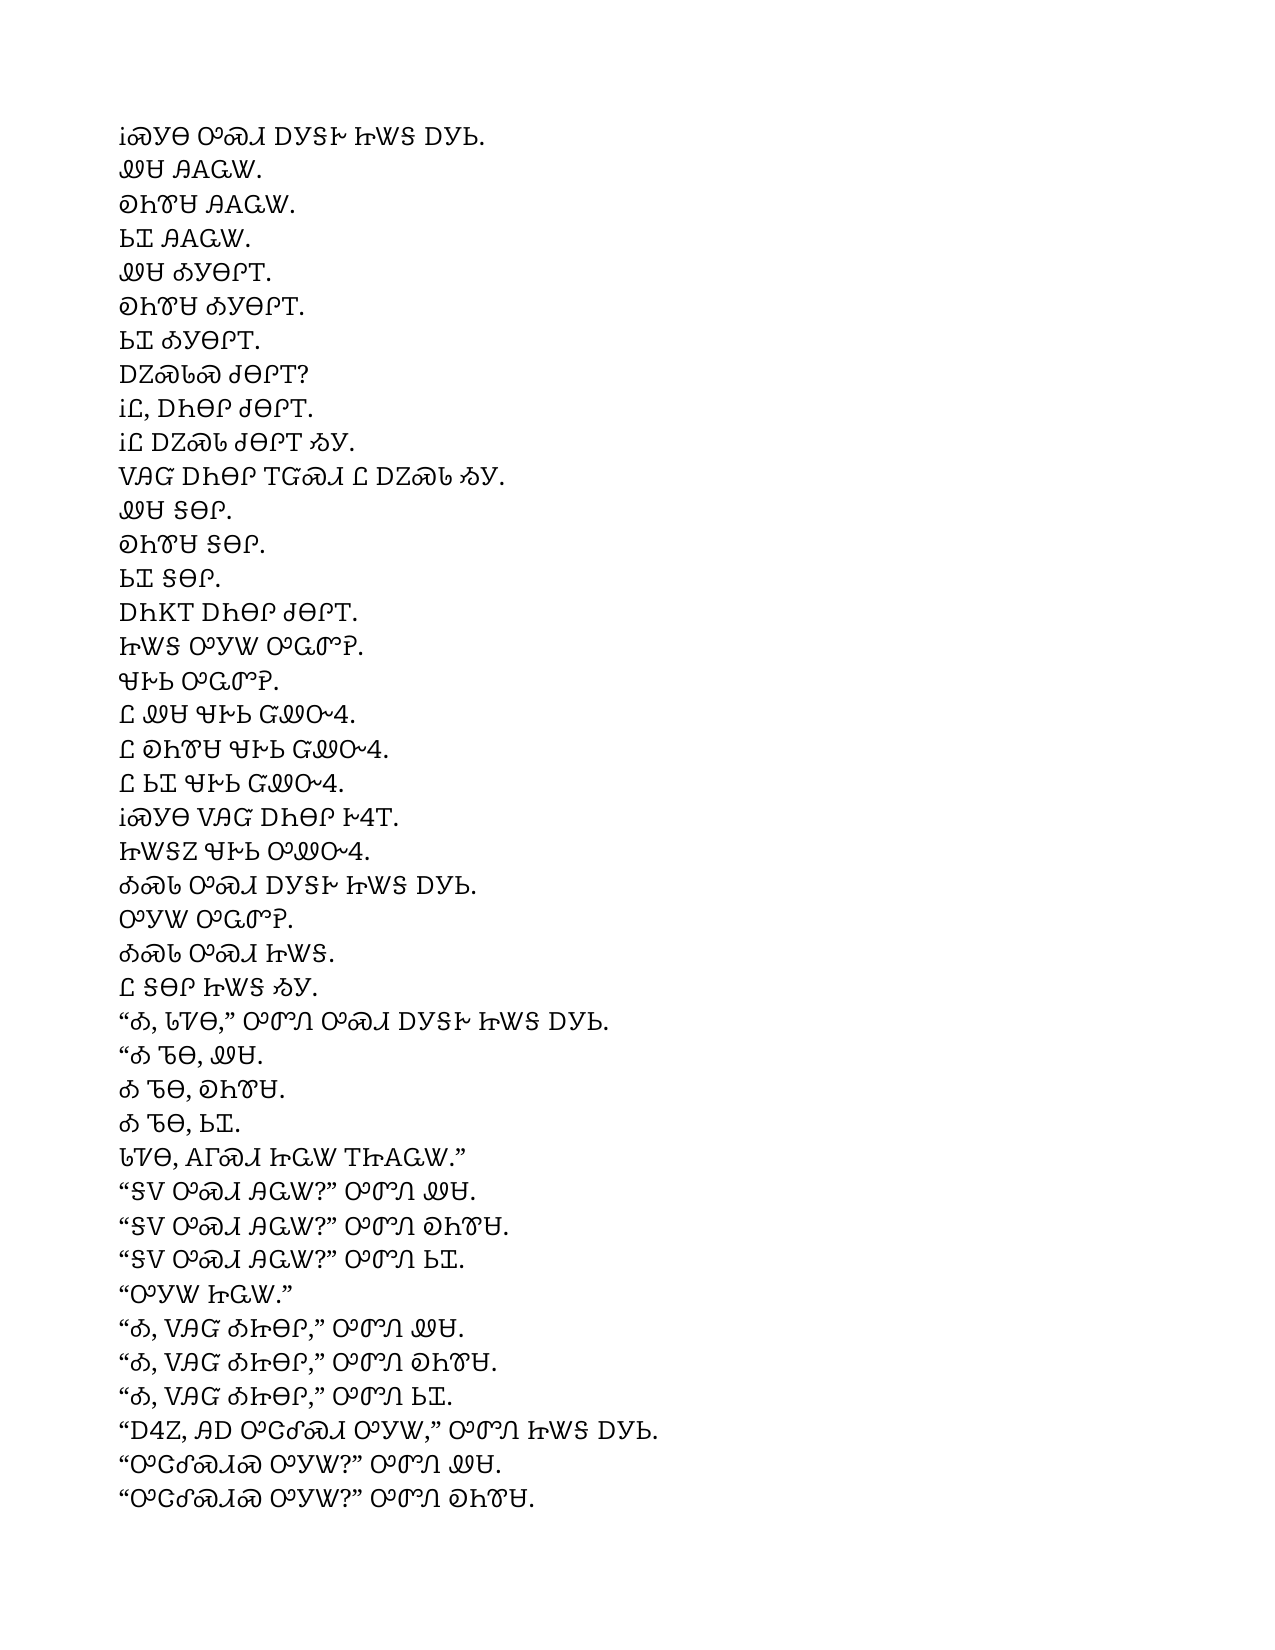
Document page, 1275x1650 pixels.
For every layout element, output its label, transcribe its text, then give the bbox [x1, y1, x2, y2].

text “ᎦᏙ ᎤᏍᏗ ᎯᏩᏔ?” ᎤᏛᏁ ᎧᏂᏈᏌ. [118, 1208, 1157, 1242]
text ᏓᏤᎾ, ᎪᎱᏍᏗ ᏥᏩᏔ ᎢᏥᎪᏩᏔ.” [118, 1140, 1157, 1174]
text ᎧᏂᏈᏌ ᎦᎾᎵ. [118, 527, 1157, 561]
text ᎥᏝ ᎠᏃᏍᏓ ᏧᎾᎵᎢ ᏱᎩ. [118, 425, 1157, 459]
text ᏪᏌ ᎦᎾᎵ. [118, 493, 1157, 527]
text “Ꭳ, ᏙᎯᏳ ᎣᏥᎾᎵ,” ᎤᏛᏁ ᏪᏌ. [118, 1310, 1157, 1344]
text ᏥᏔᎦ ᎤᎩᏔ ᎤᏩᏛᎮ. [118, 629, 1157, 663]
text ᎧᏂᏈᏌ ᎣᎩᎾᎵᎢ. [118, 288, 1157, 322]
text “ᎤᏣᎴᏍᏗᏍ ᎤᎩᏔ?” ᎤᏛᏁ ᏪᏌ. [118, 1447, 1157, 1481]
text “ᎤᎩᏔ ᏥᏩᏔ.” [118, 1276, 1157, 1310]
text “ᎤᏣᎴᏍᏗᏍ ᎤᎩᏔ?” ᎤᏛᏁ ᎧᏂᏈᏌ. [118, 1481, 1157, 1515]
text ᎥᏝ, ᎠᏂᎾᎵ ᏧᎾᎵᎢ. [118, 391, 1157, 425]
text ᎣᏍᏓ ᎤᏍᏗ ᏥᏔᎦ. [118, 936, 1157, 970]
text Ꭳ ᏖᎾ, ᎧᏂᏈᏌ. [118, 1072, 1157, 1106]
text ᏏᏆ ᎯᎪᏩᏔ. [118, 220, 1157, 254]
text ᎧᏂᏈᏌ ᎯᎪᏩᏔ. [118, 186, 1157, 220]
text “Ꭳ, ᏙᎯᏳ ᎣᏥᎾᎵ,” ᎤᏛᏁ ᏏᏆ. [118, 1378, 1157, 1412]
text ᎥᏍᎩᎾ ᏙᎯᏳ ᎠᏂᎾᎵ ᎨᏎᎢ. [118, 799, 1157, 833]
text ᏪᏌ ᎣᎩᎾᎵᎢ. [118, 254, 1157, 288]
text ᎥᏍᎩᎾ ᎤᏍᏗ ᎠᎩᎦᎨ ᏥᏔᎦ ᎠᎩᏏ. [118, 118, 1157, 152]
text ᏥᏔᎦᏃ ᏠᎨᏏ ᎤᏪᏅᏎ. [118, 833, 1157, 867]
text “ᎦᏙ ᎤᏍᏗ ᎯᏩᏔ?” ᎤᏛᏁ ᏪᏌ. [118, 1174, 1157, 1208]
text “Ꭳ ᏖᎾ, ᏪᏌ. [118, 1038, 1157, 1072]
text Ꮭ ᎦᎾᎵ ᏥᏔᎦ ᏱᎩ. [118, 970, 1157, 1004]
text Ꮭ ᎧᏂᏈᏌ ᏠᎨᏏ ᏳᏪᏅᏎ. [118, 731, 1157, 765]
text ᎠᏃᏍᏓᏍ ᏧᎾᎵᎢ? [118, 357, 1157, 391]
text ᏠᎨᏏ ᎤᏩᏛᎮ. [118, 663, 1157, 697]
text “Ꭳ, ᏓᏤᎾ,” ᎤᏛᏁ ᎤᏍᏗ ᎠᎩᎦᎨ ᏥᏔᎦ ᎠᎩᏏ. [118, 1004, 1157, 1038]
text “ᎦᏙ ᎤᏍᏗ ᎯᏩᏔ?” ᎤᏛᏁ ᏏᏆ. [118, 1242, 1157, 1276]
text ᎣᏍᏓ ᎤᏍᏗ ᎠᎩᎦᎨ ᏥᏔᎦ ᎠᎩᏏ. [118, 867, 1157, 902]
text ᎠᏂᏦᎢ ᎠᏂᎾᎵ ᏧᎾᎵᎢ. [118, 595, 1157, 629]
text “ᎠᏎᏃ, ᎯᎠ ᎤᏣᎴᏍᏗ ᎤᎩᏔ,” ᎤᏛᏁ ᏥᏔᎦ ᎠᎩᏏ. [118, 1412, 1157, 1447]
text Ꮭ ᏏᏆ ᏠᎨᏏ ᏳᏪᏅᏎ. [118, 765, 1157, 799]
text Ꮭ ᏪᏌ ᏠᎨᏏ ᏳᏪᏅᏎ. [118, 697, 1157, 731]
text ᏪᏌ ᎯᎪᏩᏔ. [118, 152, 1157, 186]
text “Ꭳ, ᏙᎯᏳ ᎣᏥᎾᎵ,” ᎤᏛᏁ ᎧᏂᏈᏌ. [118, 1344, 1157, 1378]
text ᏙᎯᏳ ᎠᏂᎾᎵ ᎢᏳᏍᏗ Ꮭ ᎠᏃᏍᏓ ᏱᎩ. [118, 459, 1157, 493]
text ᏏᏆ ᎦᎾᎵ. [118, 561, 1157, 595]
text Ꭳ ᏖᎾ, ᏏᏆ. [118, 1106, 1157, 1140]
text ᏏᏆ ᎣᎩᎾᎵᎢ. [118, 322, 1157, 357]
text ᎤᎩᏔ ᎤᏩᏛᎮ. [118, 902, 1157, 936]
